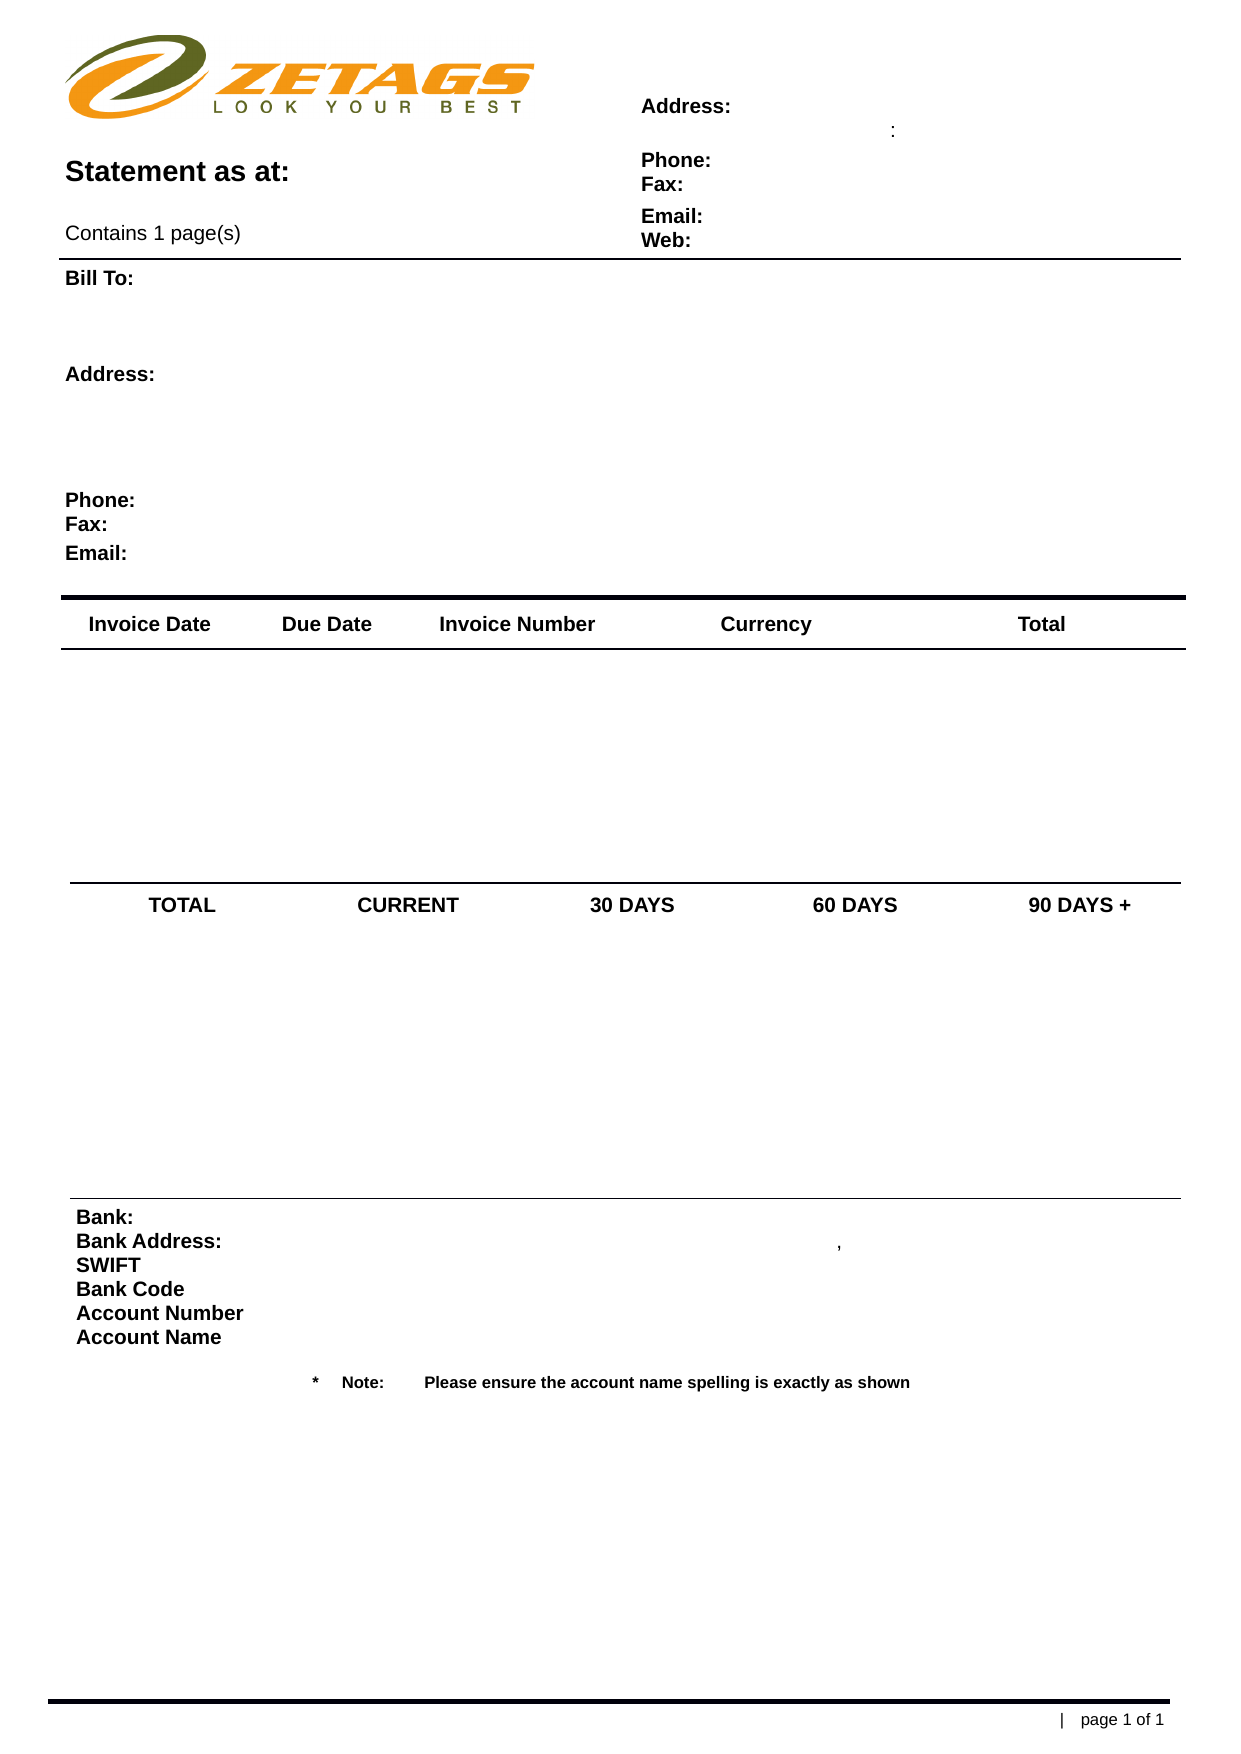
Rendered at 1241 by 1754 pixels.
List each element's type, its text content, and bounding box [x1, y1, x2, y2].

table_cell Address: <get_partner(data['form']).street> <get_partner(data['form']).street2> <get_address(get_partner(data['form']))> <get_partner(data['form']).country_id and get_partner(data['form']).country_id.name or ''> [59, 362, 605, 487]
table_cell [238, 756, 415, 823]
table_cell [824, 650, 1186, 659]
table_cell [605, 488, 635, 541]
table_cell [330, 650, 714, 659]
table_cell <formatLang(l['amount_2'])> [519, 975, 743, 1113]
picture [65, 35, 535, 119]
table_header TOTAL [70, 884, 294, 926]
table_header Invoice Number [415, 600, 714, 648]
table_cell <line['date_due']> [238, 689, 415, 756]
table_cell <formatLang(l['amount_4'])> [967, 975, 1181, 1113]
table_cell [715, 823, 892, 873]
table_header Total [892, 600, 1186, 648]
table_cell Email: <get_partner(data['form']).email> [59, 541, 605, 571]
table_cell [887, 1162, 1181, 1198]
table_cell [605, 292, 635, 327]
table_cell [61, 650, 179, 659]
table_cell <line['currency']> [715, 689, 892, 756]
table_cell [892, 823, 1186, 889]
table_cell [605, 362, 635, 487]
table_cell <line['date']> [61, 689, 238, 756]
table_header 60 DAYS [743, 884, 967, 926]
table_cell <get_bill_partner(data['form']).name> [59, 292, 605, 327]
table_cell [179, 650, 329, 659]
table_cell [737, 650, 824, 659]
table_cell [238, 823, 415, 873]
table_cell [61, 823, 238, 873]
table_cell Statement as at: <time.strftime('%Y-%m-%d')> Contains 1 page(s) [59, 148, 605, 257]
table_cell [635, 541, 1181, 571]
table_header [59, 59, 605, 148]
table_header Invoice Date [61, 600, 238, 648]
table_cell <for each='line in get_data(data['form'])'> [61, 660, 1186, 689]
table_cell [605, 541, 635, 571]
table_cell [415, 756, 714, 823]
table_cell [415, 823, 714, 873]
table_header CURRENT [294, 884, 518, 926]
table_cell [635, 260, 1181, 292]
table_cell [70, 1162, 543, 1198]
table_cell [715, 650, 737, 659]
table_cell <line['number']> [415, 689, 714, 756]
table_cell Phone: <get_partner(data['form']).phone> Fax: <get_partner(data['form']).fax> [59, 488, 605, 541]
table_header <company.name or ''> [635, 59, 1181, 94]
table_cell [715, 756, 892, 823]
table_cell [544, 1162, 887, 1198]
table_cell [605, 148, 635, 257]
table_cell <company.bank_ids and company.bank_ids[0].bank_name or ''> <company.bank_ids and company.bank_ids[0].bank.street or ''>, <company.bank_ids and company.bank_ids[0].bank.street2 or ''> <company.bank_ids and company.bank_ids[0].bank_bic or ''> <company.bank_ids and company.bank_ids[0].acc_number or ''> <company.bank_ids and company.bank_ids[0].partner_id.name or ''> * Note: Please ensure the account name spelling is exactly as shown * Note: To avoid delays, please ensure the full amount is transferred without deduction of bank fees. [306, 1199, 1174, 1386]
table_cell Bank: Bank Address: SWIFT Bank Code Account Number Account Name [70, 1199, 306, 1386]
table_cell <formatLang(line['amount'])> [892, 689, 1186, 756]
table_cell [605, 260, 635, 292]
table_cell </for> [61, 756, 238, 823]
table_cell [635, 292, 1181, 327]
table_cell [635, 327, 1181, 362]
table_cell Bill To: [59, 260, 605, 292]
table_cell [892, 756, 1186, 823]
table_header 30 DAYS [519, 884, 743, 926]
table_cell [1174, 1199, 1181, 1386]
table_cell Phone: <company.partner_id.phone or ''> Fax: <company.partner_id.fax or ''> [635, 148, 1181, 201]
table_header [605, 59, 635, 148]
table_cell [635, 362, 1181, 487]
table_cell [605, 327, 635, 362]
table_cell Address: <display_address(company.partner_id)> <company.tin_label or 'TIN'>: <company.partner_id.vat or ''> [635, 94, 1181, 148]
table_cell <formatLang(l['amount_3'])> [743, 975, 967, 1113]
table_cell <for each='l in get_total(data['form'])'> [70, 926, 1181, 975]
table_header Currency [715, 600, 892, 648]
table_header 90 DAYS + [967, 884, 1181, 926]
table_header Due Date [238, 600, 415, 648]
table_cell <data['form']['partner_id'][1]> [59, 327, 605, 362]
table_cell <formatLang(l['amount_1'])> [294, 975, 518, 1113]
table_cell </for> [70, 1113, 1181, 1162]
table_cell [635, 488, 1181, 541]
table_cell Email: <company.partner_id.email or ''> Web: <company.partner_id.website or ''> [635, 201, 1181, 257]
table_cell <formatLang(l['amount_1'] + l['amount_2'] + l['amount_3'] + l['amount_4'])> [70, 975, 294, 1113]
